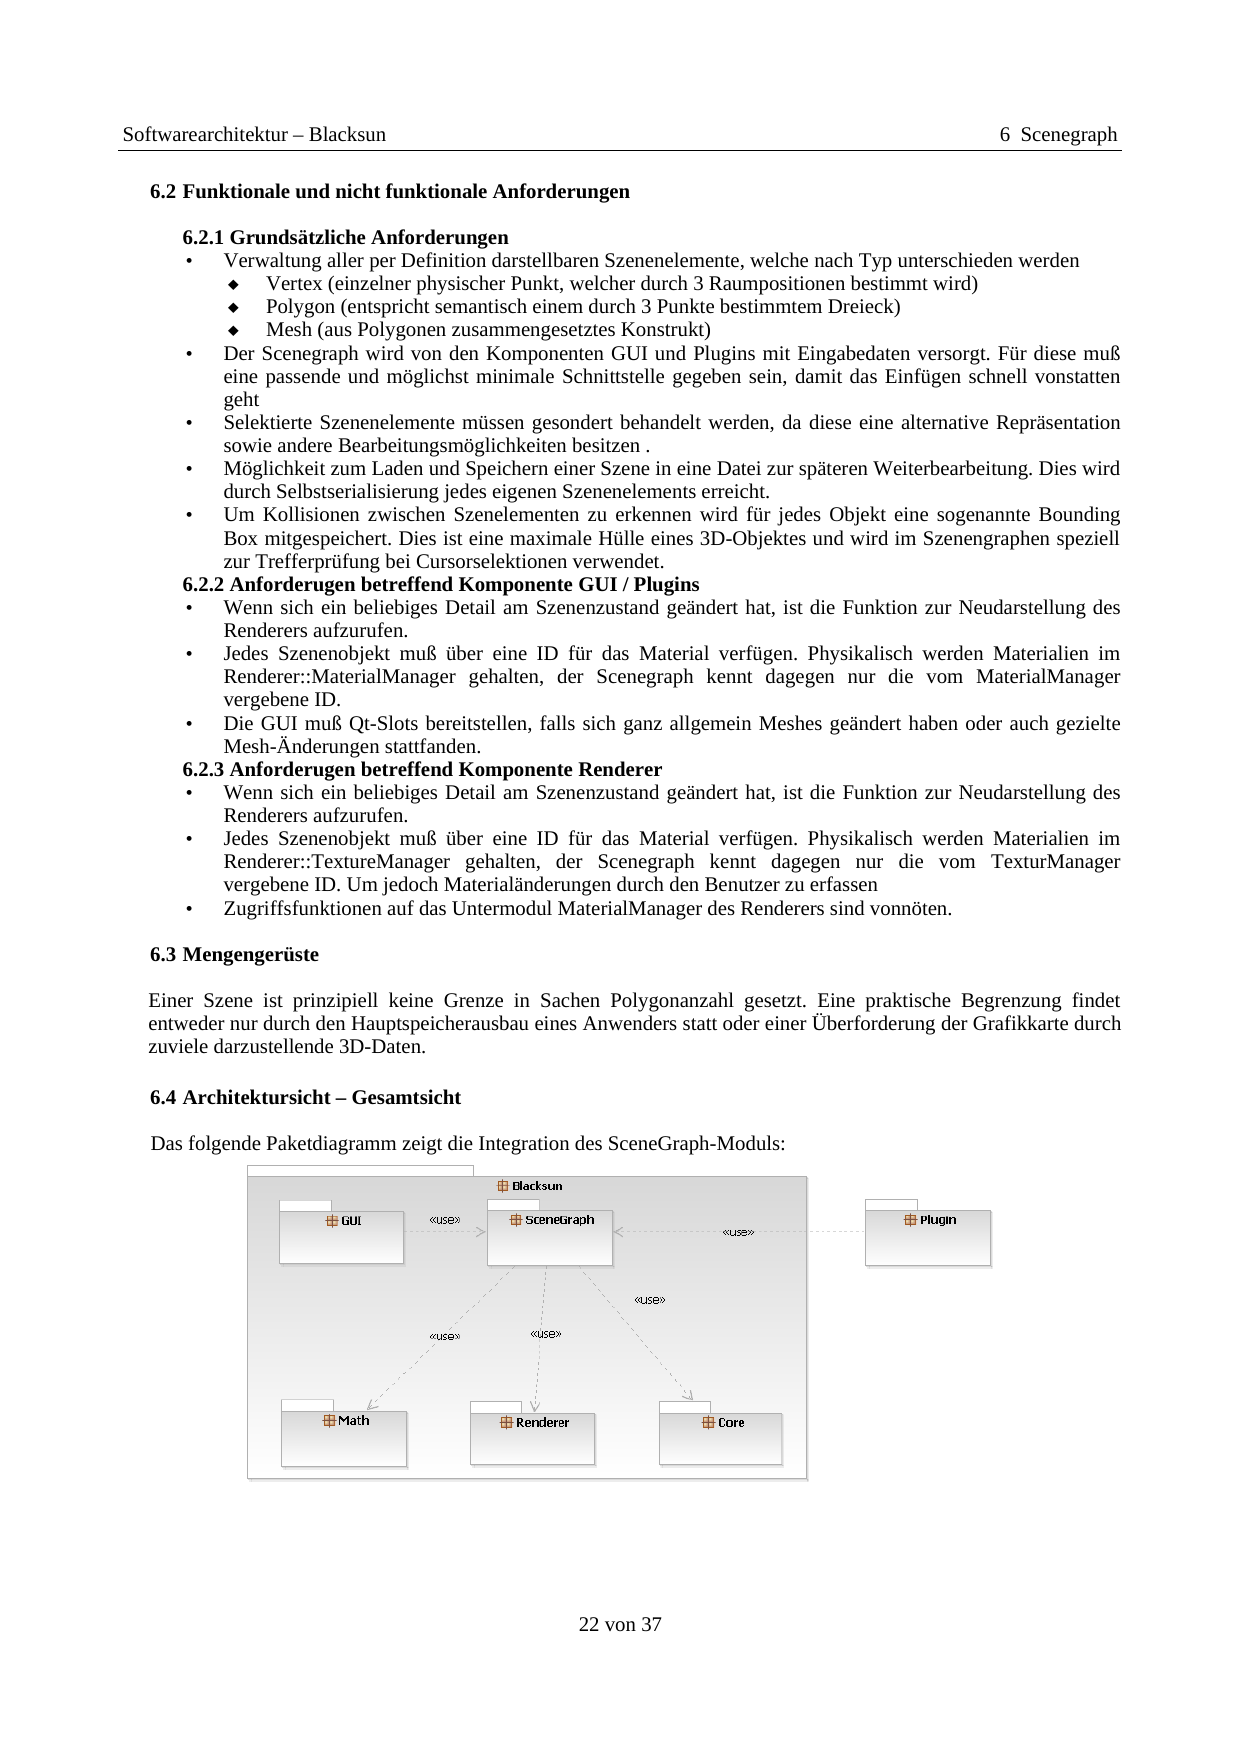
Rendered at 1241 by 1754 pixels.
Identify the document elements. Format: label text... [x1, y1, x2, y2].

list Möglichkeit zum Laden und Speichern einer Szene in eine Datei zur späteren Weiterbearbeitung. Dies wird durch Selbstserialisierung jedes eigenen Szenenelements erreicht. [186, 457, 1122, 503]
list Polygon (entspricht semantisch einem durch 3 Punkte bestimmtem Dreieck) [228, 295, 1122, 318]
list Mesh (aus Polygonen zusammengesetztes Konstrukt) [228, 318, 1122, 341]
list Verwaltung aller per Definition darstellbaren Szenenelemente, welche nach Typ unterschieden werden [186, 249, 1122, 272]
subtitle Funktionale und nicht funktionale Anforderungen [145, 179, 1122, 203]
subtitle Anforderugen betreffend Komponente Renderer [177, 758, 1122, 781]
picture [237, 1155, 1003, 1491]
list Selektierte Szenenelemente müssen gesondert behandelt werden, da diese eine alternative Repräsentation sowie andere Bearbeitungsmöglichkeiten besitzen . [186, 411, 1122, 457]
subtitle Grundsätzliche Anforderungen [177, 226, 1122, 249]
list Jedes Szenenobjekt muß über eine ID für das Material verfügen. Physikalisch werden Materialien im Renderer::MaterialManager gehalten, der Scenegraph kennt dagegen nur die vom MaterialManager vergebene ID. [186, 642, 1122, 711]
list Wenn sich ein beliebiges Detail am Szenenzustand geändert hat, ist die Funktion zur Neudarstellung des Renderers aufzurufen. [186, 596, 1122, 642]
list Vertex (einzelner physischer Punkt, welcher durch 3 Raumpositionen bestimmt wird) [228, 272, 1122, 295]
list Zugriffsfunktionen auf das Untermodul MaterialManager des Renderers sind vonnöten. [186, 896, 1122, 919]
subtitle Mengengerüste [145, 943, 1122, 966]
subtitle Architektursicht – Gesamtsicht [145, 1086, 1122, 1109]
list Wenn sich ein beliebiges Detail am Szenenzustand geändert hat, ist die Funktion zur Neudarstellung des Renderers aufzurufen. [186, 781, 1122, 827]
text Das folgende Paketdiagramm zeigt die Integration des SceneGraph-Moduls: [150, 1132, 1122, 1155]
list Der Scenegraph wird von den Komponenten GUI und Plugins mit Eingabedaten versorgt. Für diese muß eine passende und möglichst minimale Schnittstelle gegeben sein, damit das Einfügen schnell vonstatten geht [186, 341, 1122, 411]
text Einer Szene ist prinzipiell keine Grenze in Sachen Polygonanzahl gesetzt. Eine praktische Begrenzung findet entweder nur durch den Hauptspeicherausbau eines Anwenders statt oder einer Überforderung der Grafikkarte durch zuviele darzustellende 3D-Daten. [148, 989, 1122, 1058]
list Um Kollisionen zwischen Szenelementen zu erkennen wird für jedes Objekt eine sogenannte Bounding Box mitgespeichert. Dies ist eine maximale Hülle eines 3D-Objektes und wird im Szenengraphen speziell zur Trefferprüfung bei Cursorselektionen verwendet. [186, 503, 1122, 573]
list Jedes Szenenobjekt muß über eine ID für das Material verfügen. Physikalisch werden Materialien im Renderer::TextureManager gehalten, der Scenegraph kennt dagegen nur die vom TexturManager vergebene ID. Um jedoch Materialänderungen durch den Benutzer zu erfassen [186, 827, 1122, 896]
list Die GUI muß Qt-Slots bereitstellen, falls sich ganz allgemein Meshes geändert haben oder auch gezielte Mesh-Änderungen stattfanden. [186, 711, 1122, 758]
subtitle Anforderugen betreffend Komponente GUI / Plugins [177, 573, 1122, 596]
